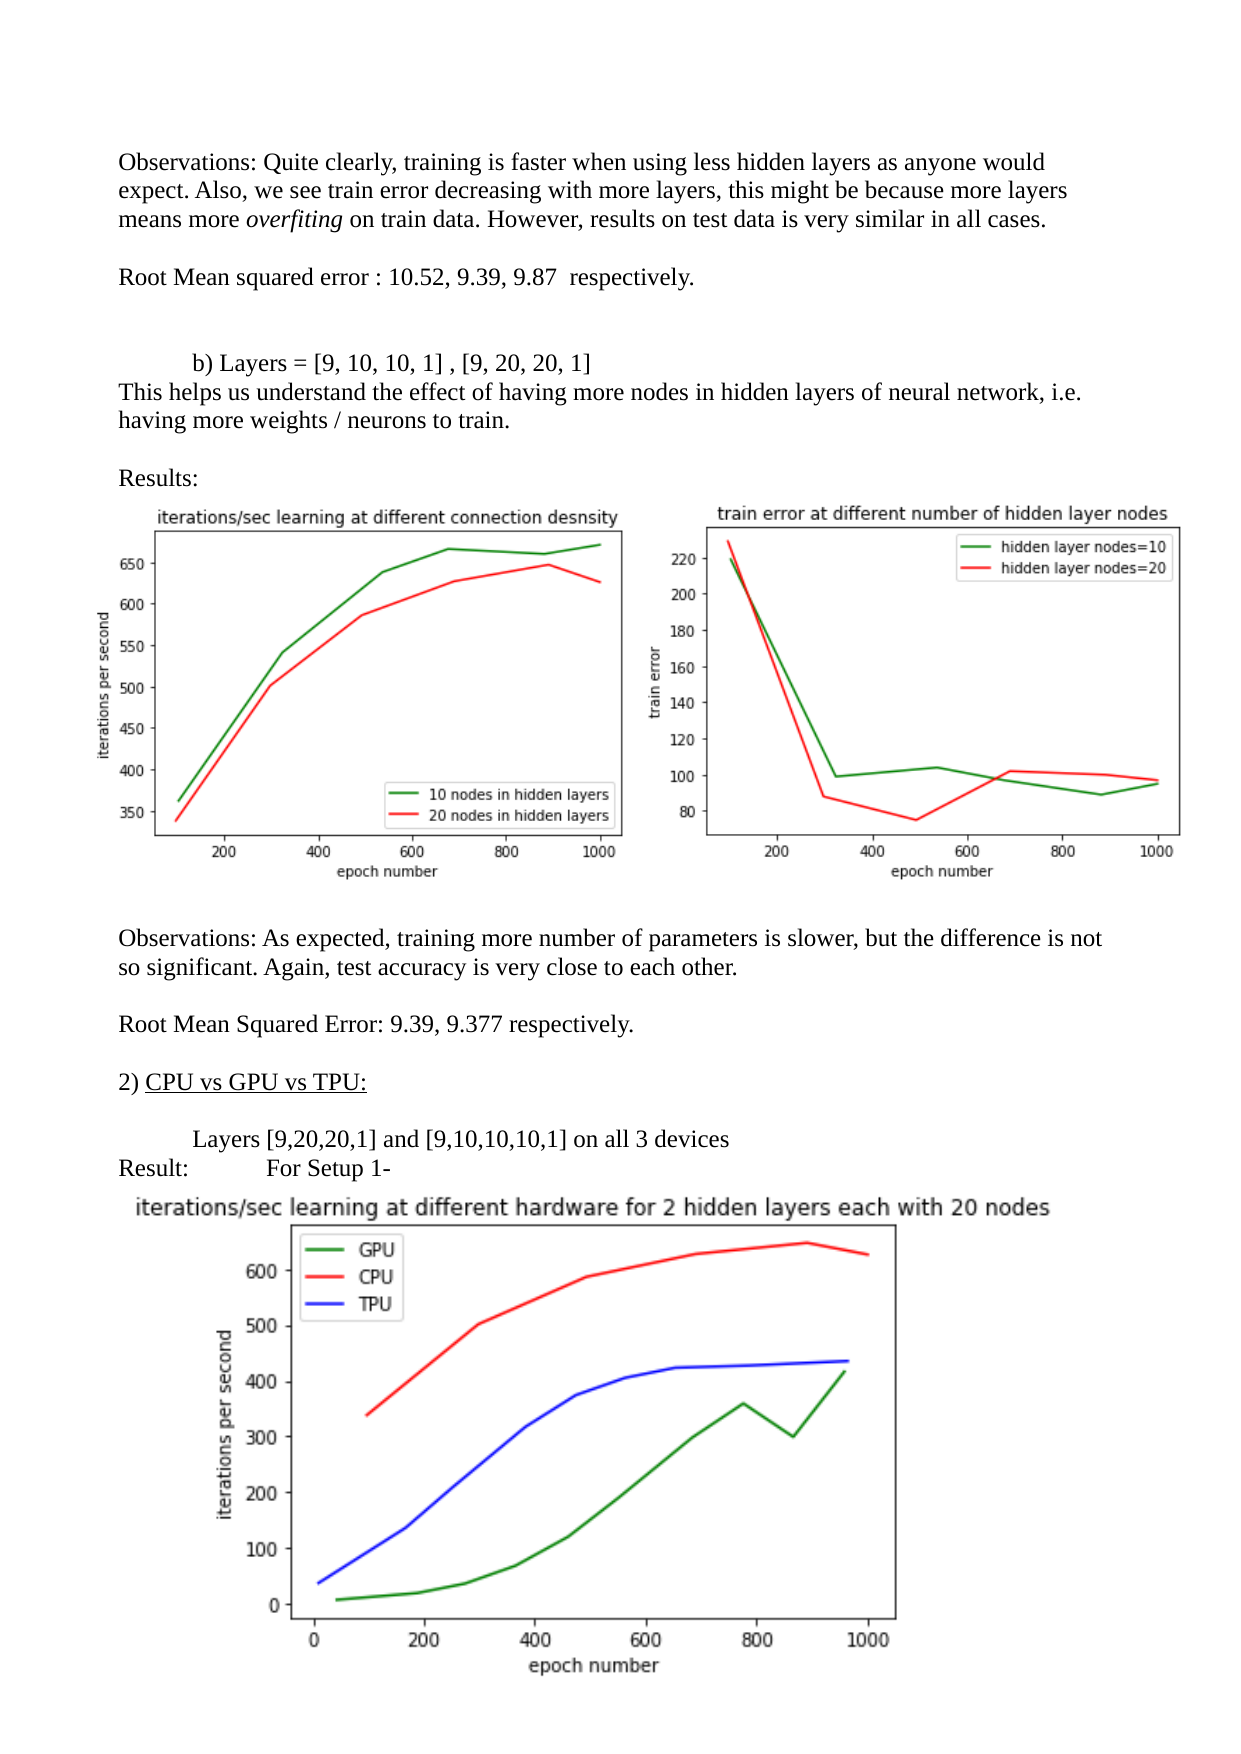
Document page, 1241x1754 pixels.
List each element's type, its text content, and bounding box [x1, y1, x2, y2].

picture [89, 500, 631, 888]
text Result: For Setup 1- [118, 1153, 1122, 1182]
picture [123, 1186, 1063, 1687]
text Root Mean squared error : 10.52, 9.39, 9.87 respectively. [118, 262, 1122, 291]
text This helps us understand the effect of having more nodes in hidden layers of neural network, i.e. having more weights / neurons to train. [118, 377, 1122, 434]
text Root Mean Squared Error: 9.39, 9.377 respectively. [118, 1009, 1122, 1038]
text b) Layers = [9, 10, 10, 1] , [9, 20, 20, 1] [118, 348, 1122, 377]
text Observations: Quite clearly, training is faster when using less hidden layers as anyone would expect. Also, we see train error decreasing with more layers, this might be because more layers means more overfiting on train data. However, results on test data is very similar in all cases. [118, 147, 1122, 233]
text Layers [9,20,20,1] and [9,10,10,10,1] on all 3 devices [118, 1124, 1122, 1153]
picture [640, 496, 1189, 888]
text Observations: As expected, training more number of parameters is slower, but the difference is not so significant. Again, test accuracy is very close to each other. [118, 923, 1122, 981]
text 2) CPU vs GPU vs TPU: [118, 1067, 1122, 1096]
text Results: [118, 463, 1122, 492]
